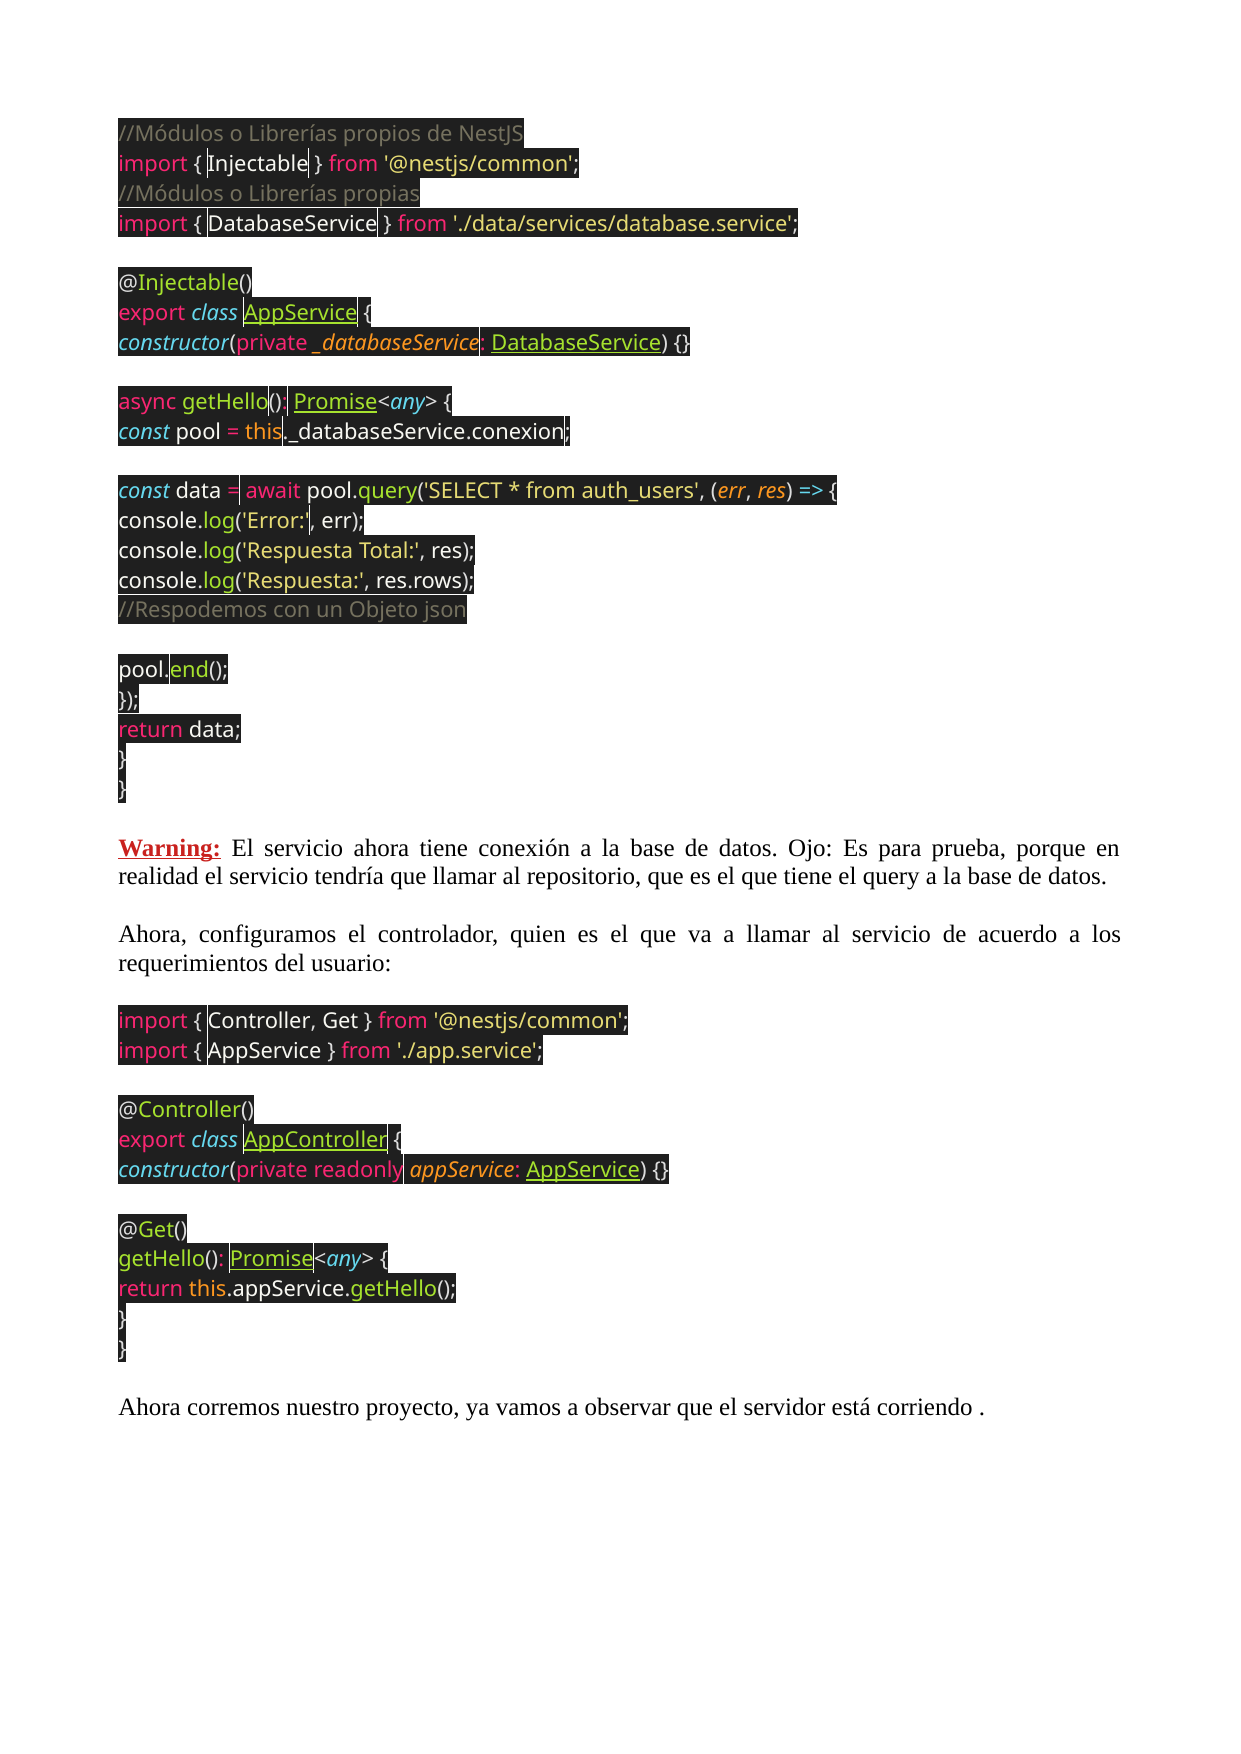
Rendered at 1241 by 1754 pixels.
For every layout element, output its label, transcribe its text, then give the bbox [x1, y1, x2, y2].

text }); [118, 684, 1122, 713]
text export class AppController { [118, 1124, 1122, 1154]
text console.log('Error:', err); [118, 505, 1122, 535]
text pool.end(); [118, 654, 1122, 684]
text async getHello(): Promise<any> { [118, 386, 1122, 416]
text Ahora, configuramos el controlador, quien es el que va a llamar al servicio de acuerdo a los requerimientos del usuario: [118, 919, 1122, 976]
text import { Injectable } from '@nestjs/common'; [118, 148, 1122, 178]
text @Injectable() [118, 267, 1122, 297]
text //Respodemos con un Objeto json [118, 594, 1122, 624]
text export class AppService { [118, 297, 1122, 327]
text return data; [118, 713, 1122, 743]
text const data = await pool.query('SELECT * from auth_users', (err, res) => { [118, 475, 1122, 505]
text constructor(private _databaseService: DatabaseService) {} [118, 327, 1122, 356]
text } [118, 1333, 1122, 1362]
text @Controller() [118, 1094, 1122, 1124]
text Ahora corremos nuestro proyecto, ya vamos a observar que el servidor está corriendo . [118, 1392, 1122, 1421]
text @Get() [118, 1213, 1122, 1243]
text const pool = this._databaseService.conexion; [118, 416, 1122, 446]
text Warning: El servicio ahora tiene conexión a la base de datos. Ojo: Es para prueba, porque en realidad el servicio tendría que llamar al repositorio, que es el que tiene el query a la base de datos. [118, 833, 1122, 890]
text import { DatabaseService } from './data/services/database.service'; [118, 207, 1122, 237]
text constructor(private readonly appService: AppService) {} [118, 1154, 1122, 1184]
text import { AppService } from './app.service'; [118, 1035, 1122, 1065]
text //Módulos o Librerías propias [118, 178, 1122, 207]
text //Módulos o Librerías propios de NestJS [118, 118, 1122, 148]
text return this.appService.getHello(); [118, 1273, 1122, 1303]
text getHello(): Promise<any> { [118, 1243, 1122, 1273]
text } [118, 743, 1122, 773]
text console.log('Respuesta:', res.rows); [118, 565, 1122, 594]
text console.log('Respuesta Total:', res); [118, 535, 1122, 565]
text import { Controller, Get } from '@nestjs/common'; [118, 1005, 1122, 1035]
text } [118, 773, 1122, 803]
text } [118, 1303, 1122, 1333]
